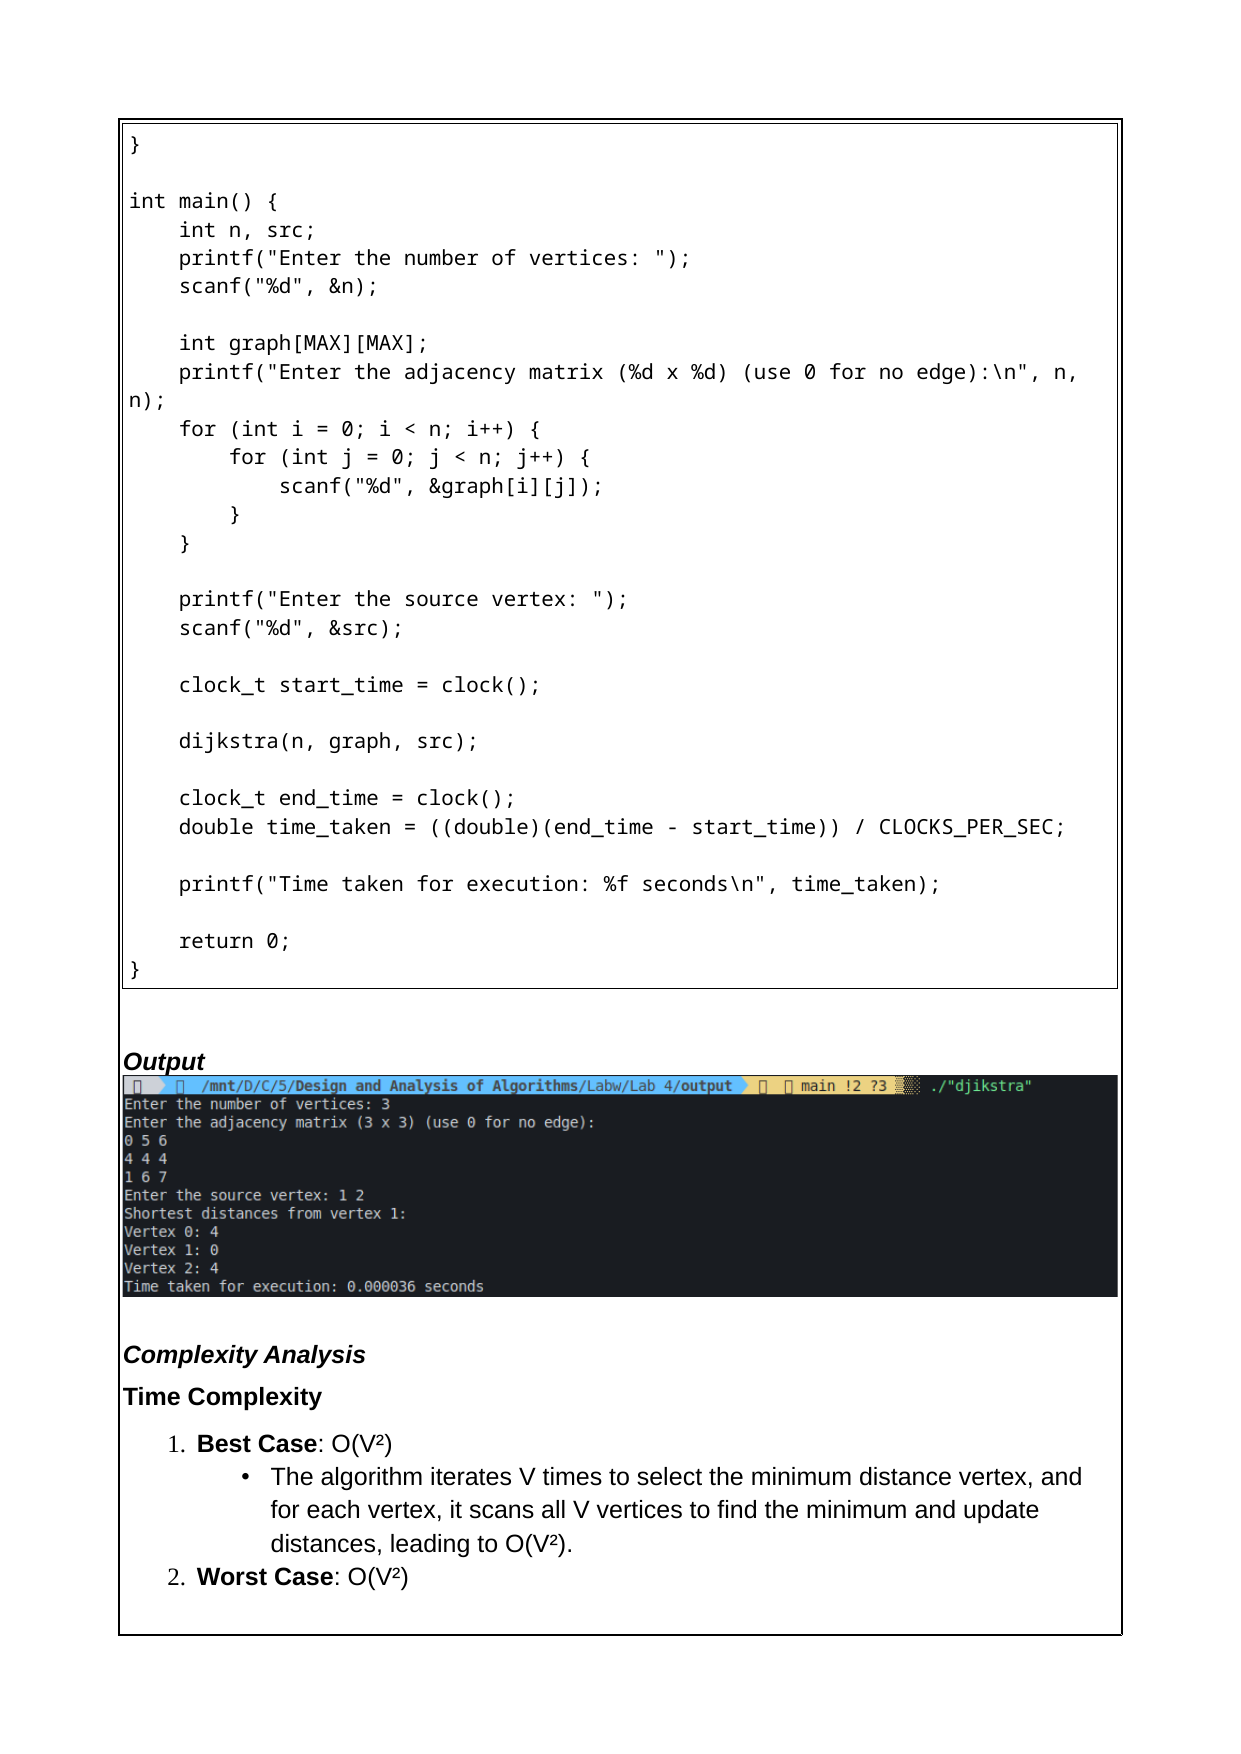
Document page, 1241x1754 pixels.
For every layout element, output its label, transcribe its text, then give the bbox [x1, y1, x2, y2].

text Output [123, 1047, 1118, 1075]
subtitle Complexity Analysis [123, 1340, 1118, 1369]
list The algorithm iterates V times to select the minimum distance vertex, and for each vertex, it scans all V vertices to find the minimum and update distances, leading to O(V²). [241, 1462, 1118, 1557]
table_header } int main() { int n, src; printf("Enter the number of vertices: "); scanf("%d", &n); int graph[MAX][MAX]; printf("Enter the adjacency matrix (%d x %d) (use 0 for no edge):\n", n, n); for (int i = 0; i < n; i++) { for (int j = 0; j < n; j++) { scanf("%d", &graph[i][j]); } } printf("Enter the source vertex: "); scanf("%d", &src); clock_t start_time = clock(); dijkstra(n, graph, src); clock_t end_time = clock(); double time_taken = ((double)(end_time - start_time)) / CLOCKS_PER_SEC; printf("Time taken for execution: %f seconds\n", time_taken); return 0; } [123, 124, 1117, 988]
text Time Complexity [123, 1382, 1118, 1410]
picture [122, 1075, 1118, 1297]
list Best Case: O(V²) [167, 1429, 1118, 1458]
list Worst Case: O(V²) [167, 1562, 1118, 1590]
